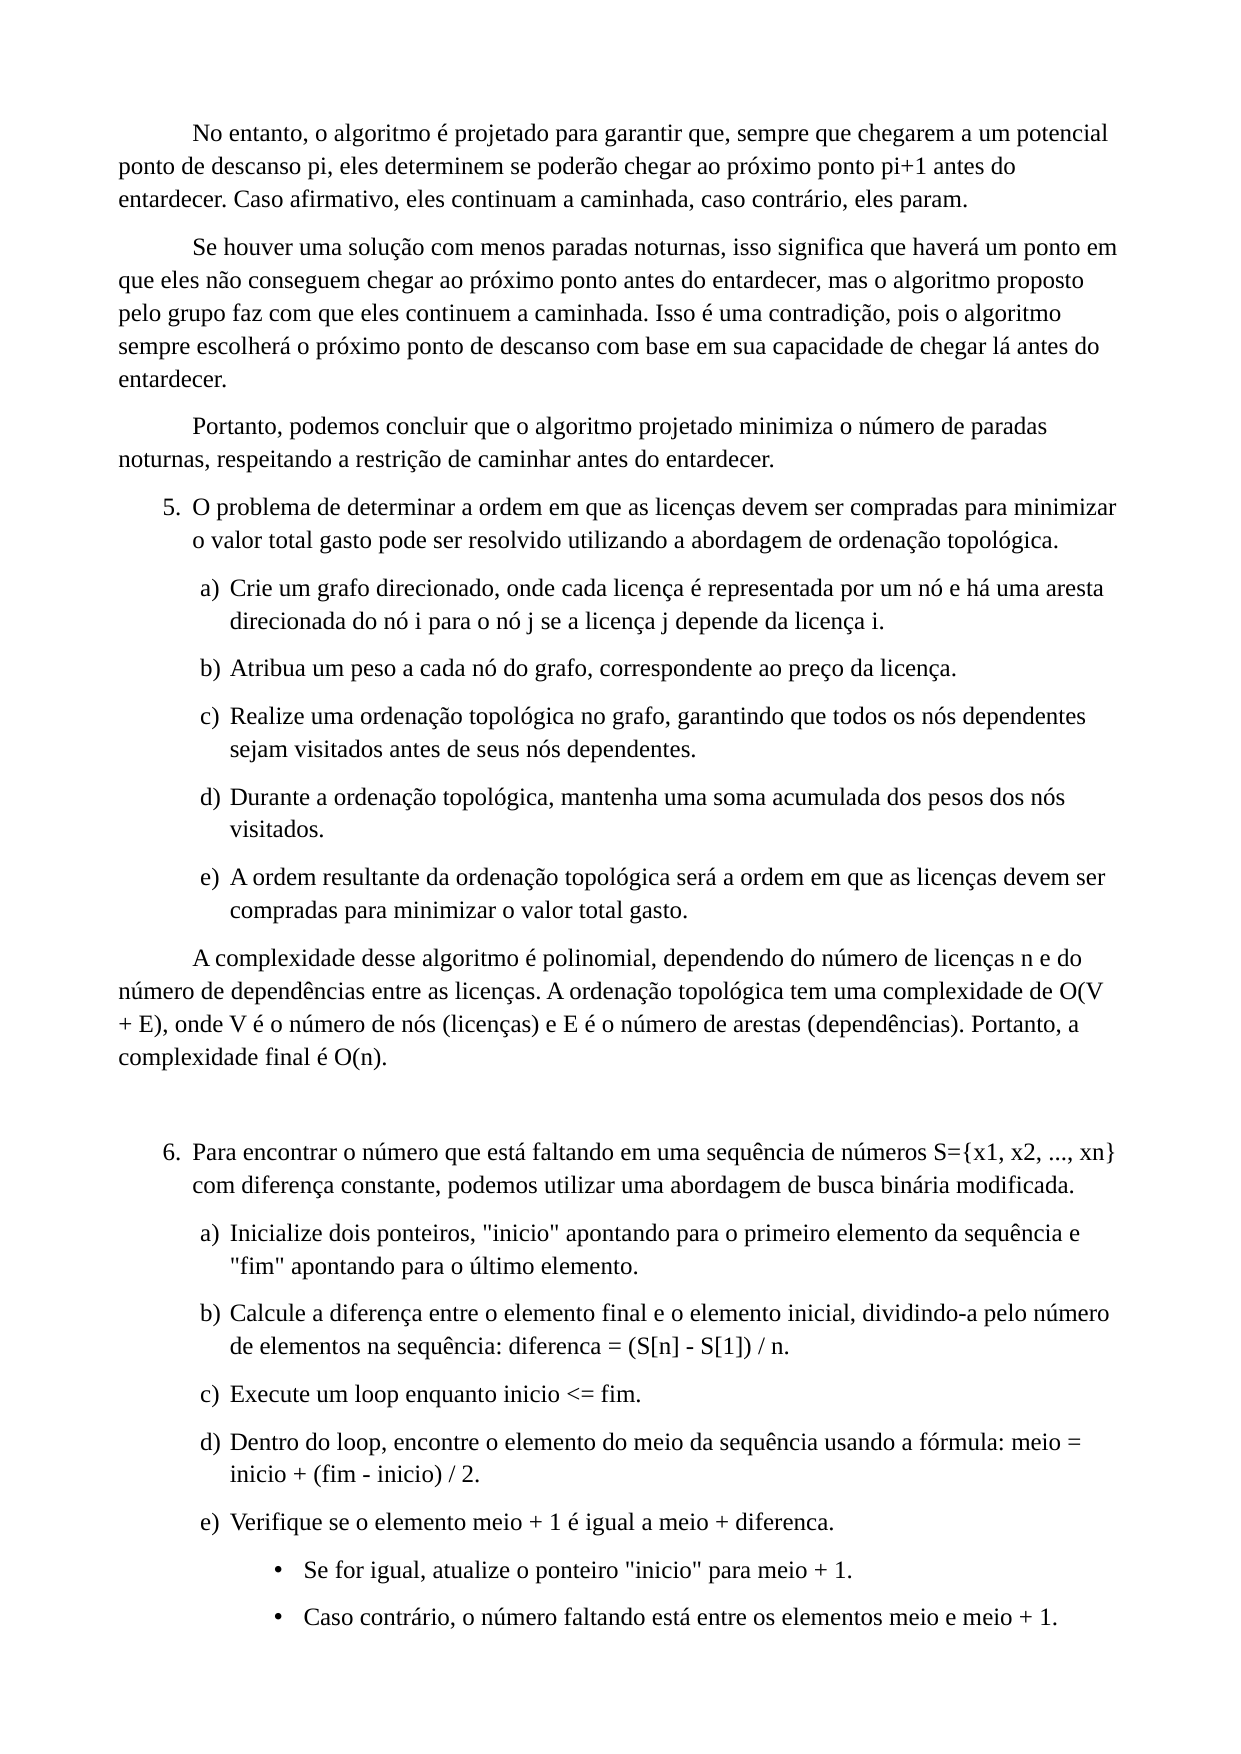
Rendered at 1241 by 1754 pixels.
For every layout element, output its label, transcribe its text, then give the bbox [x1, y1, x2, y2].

list Dentro do loop, encontre o elemento do meio da sequência usando a fórmula: meio = inicio + (fim - inicio) / 2. [200, 1427, 1122, 1488]
list Execute um loop enquanto inicio <= fim. [200, 1379, 1122, 1408]
list Inicialize dois ponteiros, "inicio" apontando para o primeiro elemento da sequência e "fim" apontando para o último elemento. [200, 1218, 1122, 1279]
list Durante a ordenação topológica, mantenha uma soma acumulada dos pesos dos nós visitados. [200, 782, 1122, 843]
list Realize uma ordenação topológica no grafo, garantindo que todos os nós dependentes sejam visitados antes de seus nós dependentes. [200, 701, 1122, 763]
list O problema de determinar a ordem em que as licenças devem ser compradas para minimizar o valor total gasto pode ser resolvido utilizando a abordagem de ordenação topológica. [162, 492, 1122, 554]
text Portanto, podemos concluir que o algoritmo projetado minimiza o número de paradas noturnas, respeitando a restrição de caminhar antes do entardecer. [118, 411, 1122, 473]
list Calcule a diferença entre o elemento final e o elemento inicial, dividindo-a pelo número de elementos na sequência: diferenca = (S[n] - S[1]) / n. [200, 1298, 1122, 1360]
list Caso contrário, o número faltando está entre os elementos meio e meio + 1. [274, 1602, 1122, 1631]
text No entanto, o algoritmo é projetado para garantir que, sempre que chegarem a um potencial ponto de descanso pi, eles determinem se poderão chegar ao próximo ponto pi+1 antes do entardecer. Caso afirmativo, eles continuam a caminhada, caso contrário, eles param. [118, 118, 1122, 213]
list Para encontrar o número que está faltando em uma sequência de números S={x1, x2, ..., xn} com diferença constante, podemos utilizar uma abordagem de busca binária modificada. [162, 1137, 1122, 1199]
text A complexidade desse algoritmo é polinomial, dependendo do número de licenças n e do número de dependências entre as licenças. A ordenação topológica tem uma complexidade de O(V + E), onde V é o número de nós (licenças) e E é o número de arestas (dependências). Portanto, a complexidade final é O(n). [118, 943, 1122, 1071]
list A ordem resultante da ordenação topológica será a ordem em que as licenças devem ser compradas para minimizar o valor total gasto. [200, 862, 1122, 924]
list Crie um grafo direcionado, onde cada licença é representada por um nó e há uma aresta direcionada do nó i para o nó j se a licença j depende da licença i. [200, 573, 1122, 634]
list Atribua um peso a cada nó do grafo, correspondente ao preço da licença. [200, 653, 1122, 682]
list Verifique se o elemento meio + 1 é igual a meio + diferenca. [200, 1507, 1122, 1536]
list Se for igual, atualize o ponteiro "inicio" para meio + 1. [274, 1555, 1122, 1583]
text Se houver uma solução com menos paradas noturnas, isso significa que haverá um ponto em que eles não conseguem chegar ao próximo ponto antes do entardecer, mas o algoritmo proposto pelo grupo faz com que eles continuem a caminhada. Isso é uma contradição, pois o algoritmo sempre escolherá o próximo ponto de descanso com base em sua capacidade de chegar lá antes do entardecer. [118, 232, 1122, 393]
